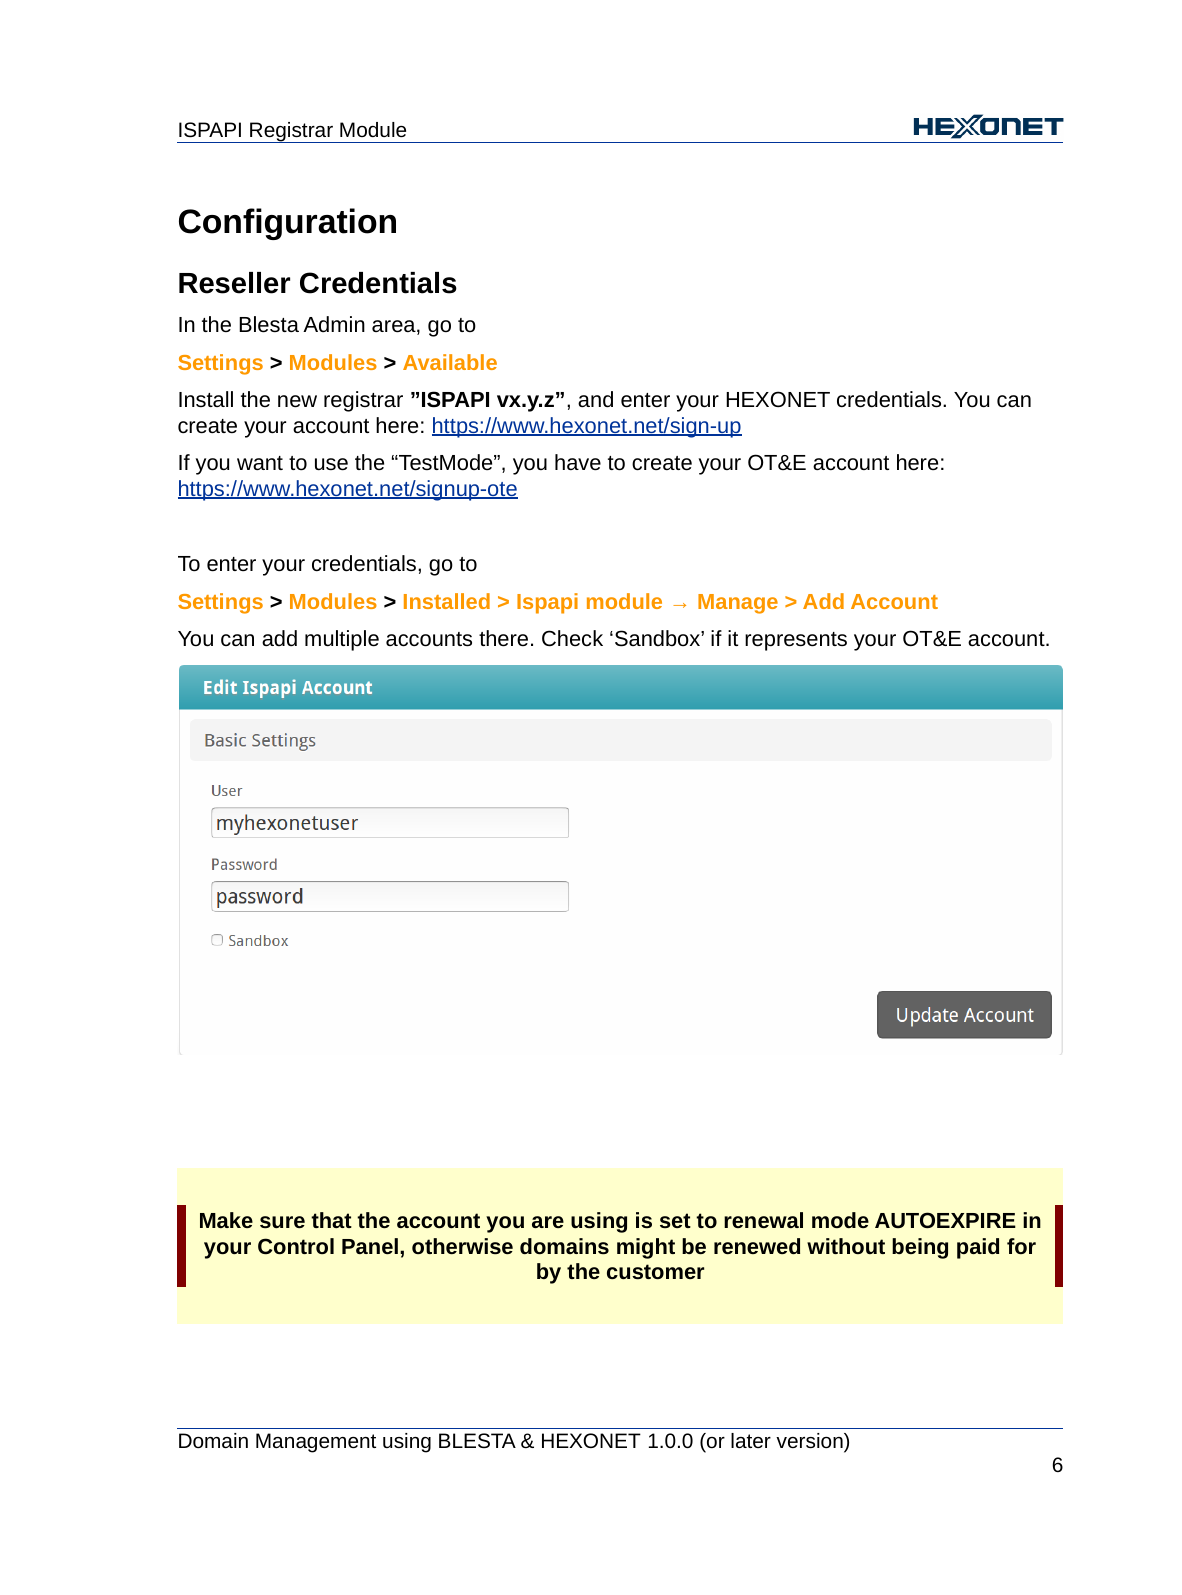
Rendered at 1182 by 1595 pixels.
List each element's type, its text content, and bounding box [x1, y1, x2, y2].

text You can add multiple accounts there. Check ‘Sandbox’ if it represents your OT&E account. [177, 626, 1063, 652]
text To enter your credentials, go to [177, 551, 1063, 576]
picture [912, 113, 1065, 140]
text Settings > Modules > Available [177, 350, 1063, 375]
picture [177, 664, 1063, 1055]
text Settings > Modules > Installed > Ispapi module → Manage > Add Account [177, 589, 1063, 614]
subtitle Reseller Credentials [177, 266, 1063, 299]
text In the Blesta Admin area, go to [177, 312, 1063, 337]
text Make sure that the account you are using is set to renewal mode AUTOEXPIRE in your Control Panel, otherwise domains might be renewed without being paid for by the customer [186, 1205, 1055, 1287]
text Install the new registrar ”ISPAPI vx.y.z”, and enter your HEXONET credentials. You can create your account here: https://www.hexonet.net/sign-up [177, 387, 1063, 438]
text If you want to use the “TestMode”, you have to create your OT&E account here: https://www.hexonet.net/signup-ote [177, 450, 1063, 501]
subtitle Configuration [177, 202, 1063, 241]
